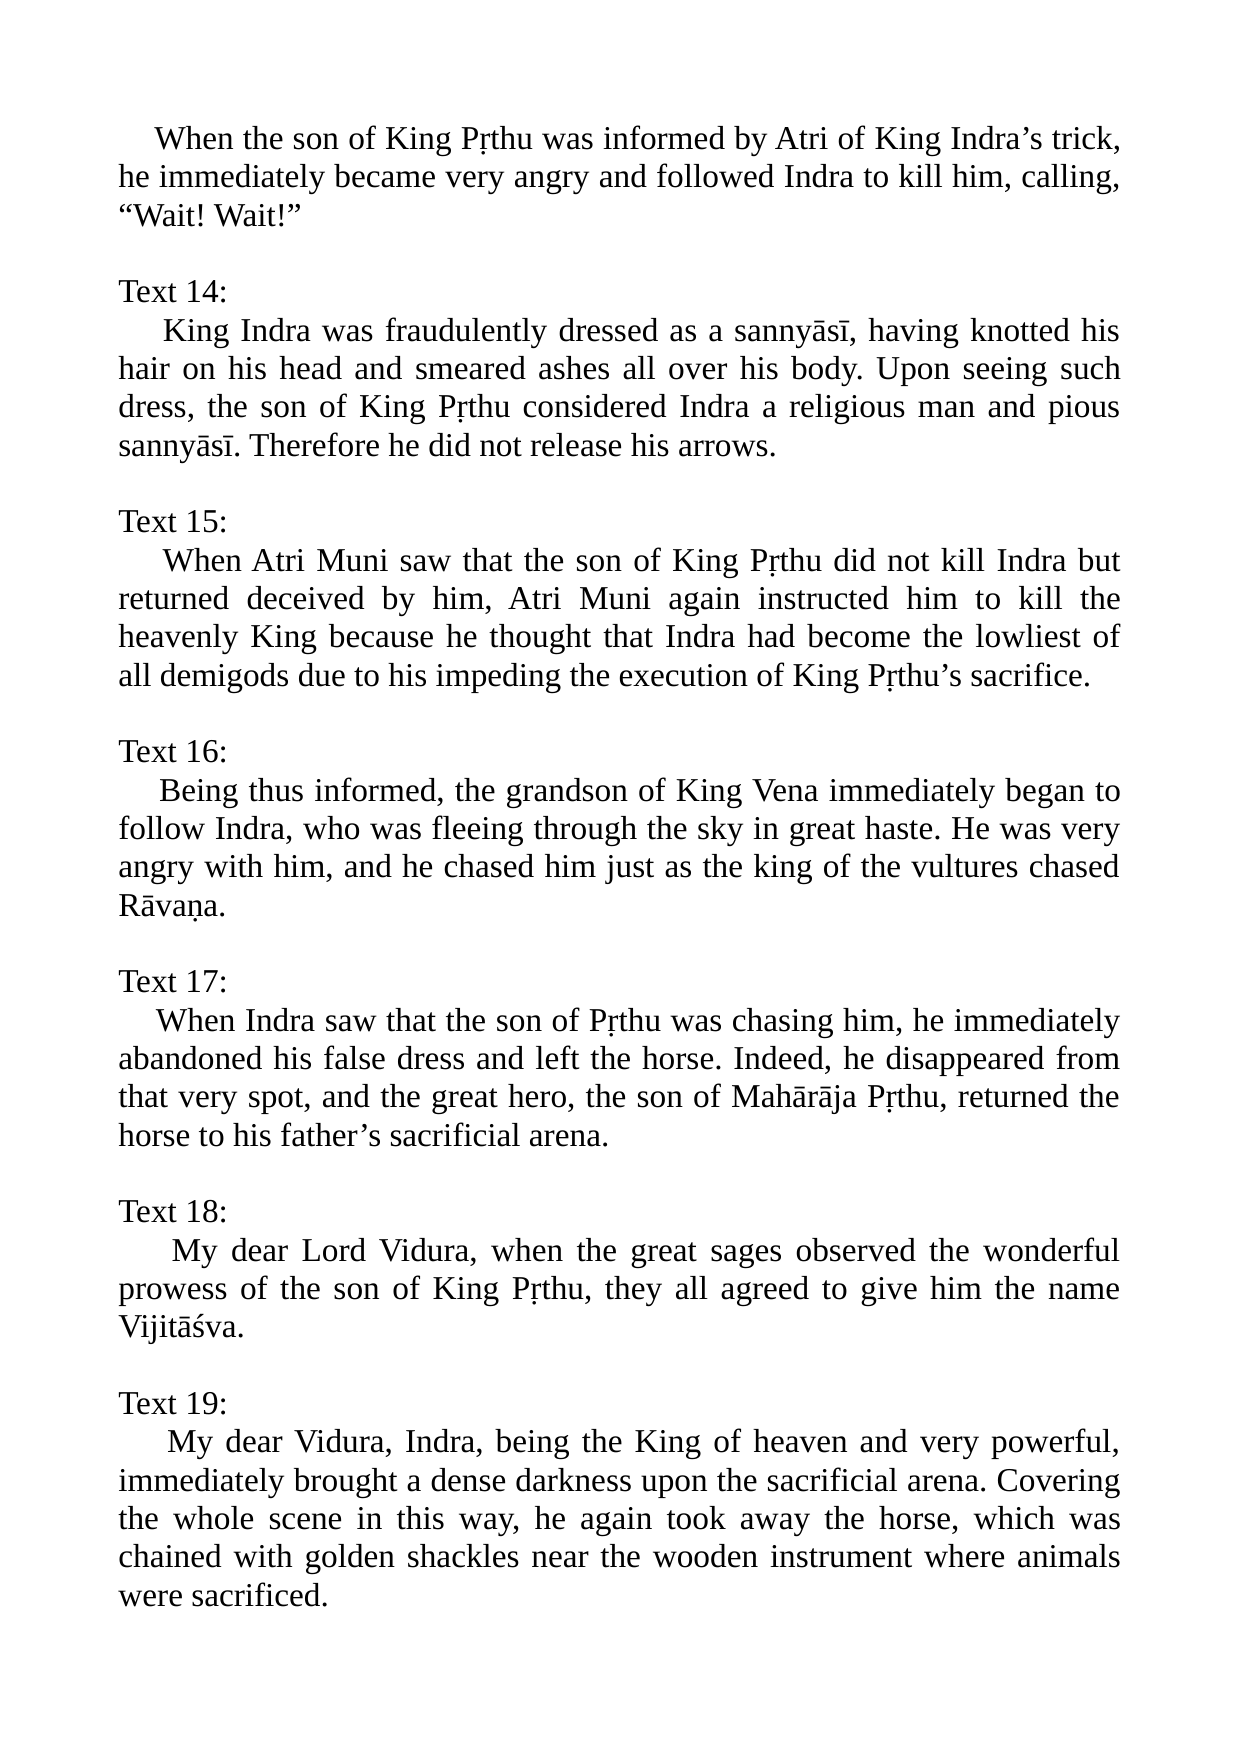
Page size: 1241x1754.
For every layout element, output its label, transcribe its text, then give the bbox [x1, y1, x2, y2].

text When the son of King Pṛthu was informed by Atri of King Indra’s trick, he immediately became very angry and followed Indra to kill him, calling, “Wait! Wait!” [118, 118, 1122, 233]
text When Indra saw that the son of Pṛthu was chasing him, he immediately abandoned his false dress and left the horse. Indeed, he disappeared from that very spot, and the great hero, the son of Mahārāja Pṛthu, returned the horse to his father’s sacrificial arena. [118, 1000, 1122, 1153]
text King Indra was fraudulently dressed as a sannyāsī, having knotted his hair on his head and smeared ashes all over his body. Upon seeing such dress, the son of King Pṛthu considered Indra a religious man and pious sannyāsī. Therefore he did not release his arrows. [118, 310, 1122, 463]
text Text 18: [118, 1191, 1122, 1230]
text When Atri Muni saw that the son of King Pṛthu did not kill Indra but returned deceived by him, Atri Muni again instructed him to kill the heavenly King because he thought that Indra had become the lowliest of all demigods due to his impeding the execution of King Pṛthu’s sacrifice. [118, 540, 1122, 693]
text Text 16: [118, 731, 1122, 770]
text Text 15: [118, 501, 1122, 540]
text Text 14: [118, 271, 1122, 310]
text My dear Lord Vidura, when the great sages observed the wonderful prowess of the son of King Pṛthu, they all agreed to give him the name Vijitāśva. [118, 1230, 1122, 1345]
text Being thus informed, the grandson of King Vena immediately began to follow Indra, who was fleeing through the sky in great haste. He was very angry with him, and he chased him just as the king of the vultures chased Rāvaṇa. [118, 770, 1122, 923]
text Text 17: [118, 961, 1122, 1000]
text Text 19: [118, 1383, 1122, 1421]
text My dear Vidura, Indra, being the King of heaven and very powerful, immediately brought a dense darkness upon the sacrificial arena. Covering the whole scene in this way, he again took away the horse, which was chained with golden shackles near the wooden instrument where animals were sacrificed. [118, 1421, 1122, 1613]
